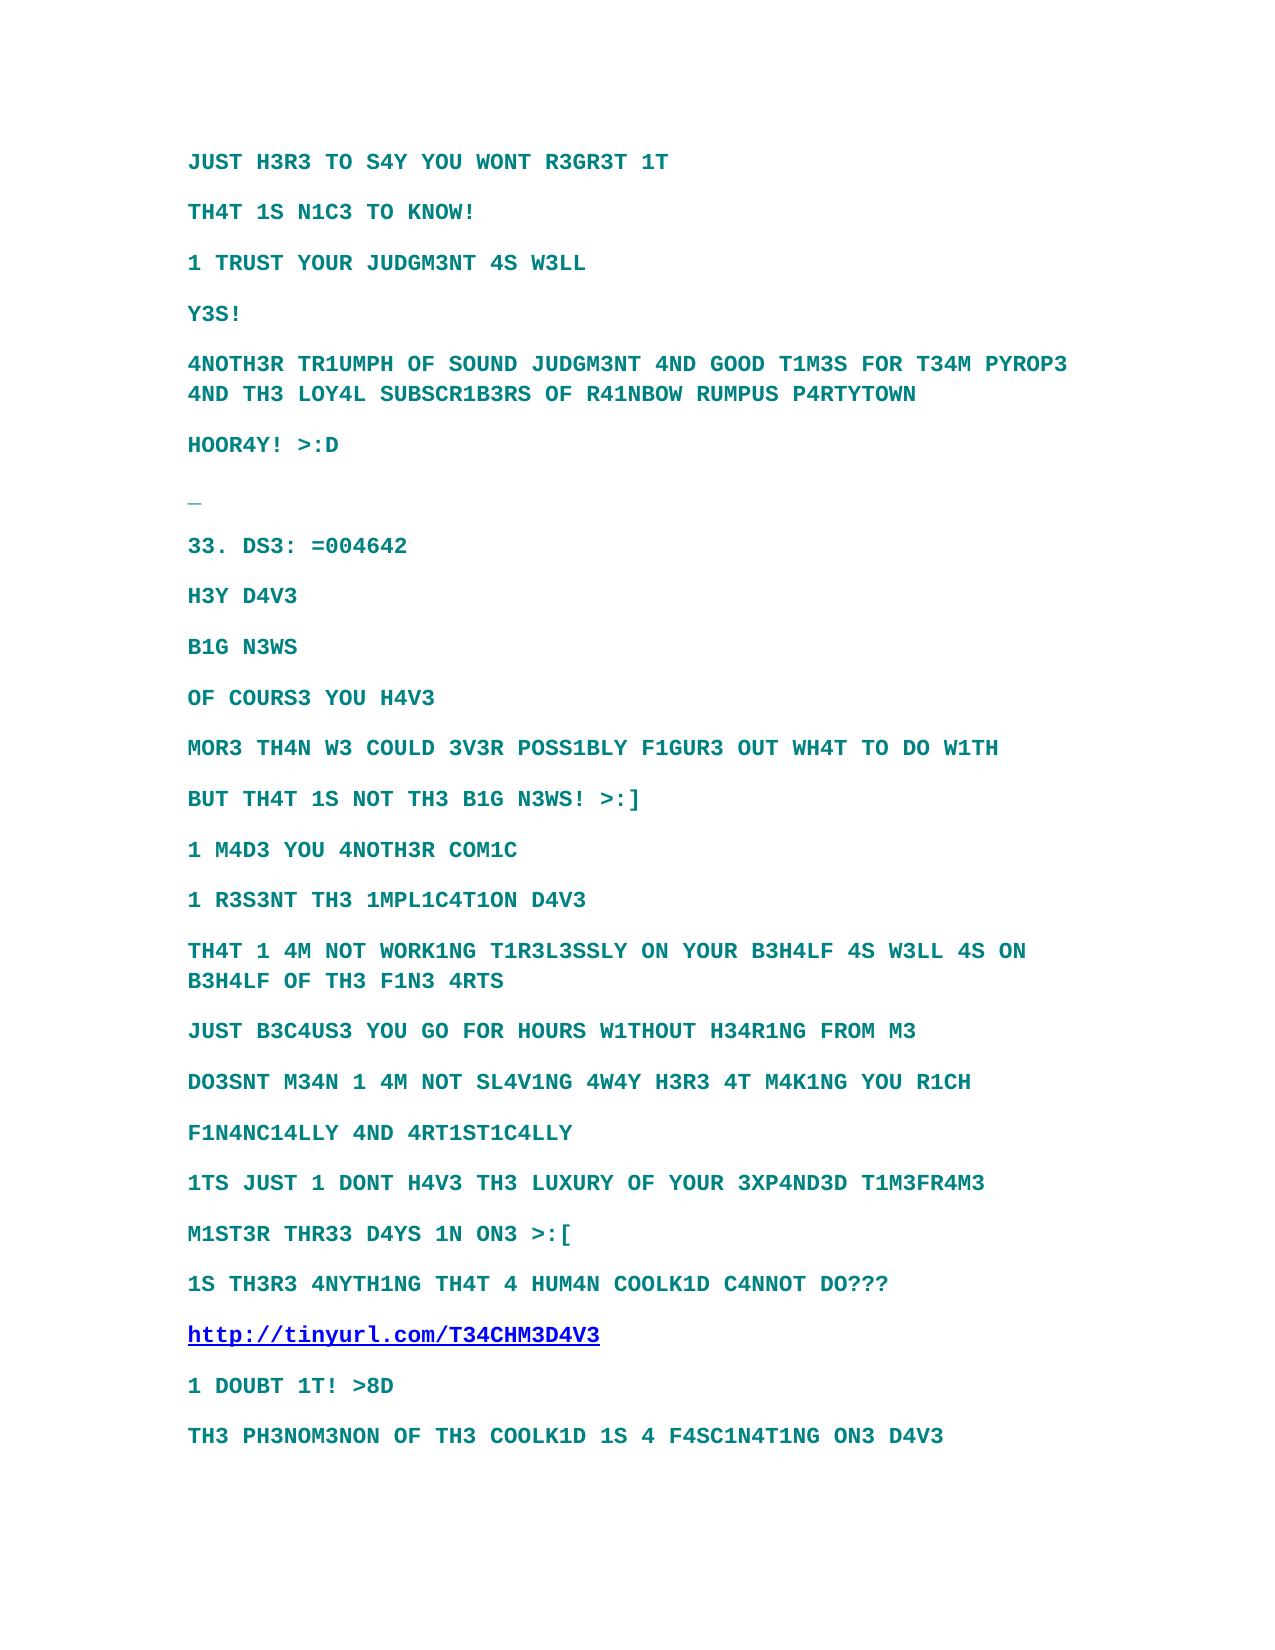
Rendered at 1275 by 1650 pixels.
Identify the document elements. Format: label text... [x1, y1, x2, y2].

text DO3SNT M34N 1 4M NOT SL4V1NG 4W4Y H3R3 4T M4K1NG YOU R1CH [187, 1070, 1087, 1096]
text 1 DOUBT 1T! >8D [187, 1374, 1087, 1400]
text HOOR4Y! >:D [187, 433, 1087, 459]
text F1N4NC14LLY 4ND 4RT1ST1C4LLY [187, 1121, 1087, 1147]
text _ [187, 483, 1087, 509]
text BUT TH4T 1S NOT TH3 B1G N3WS! >:] [187, 787, 1087, 813]
text 1 M4D3 YOU 4NOTH3R COM1C [187, 838, 1087, 864]
text Y3S! [187, 302, 1087, 328]
text MOR3 TH4N W3 COULD 3V3R POSS1BLY F1GUR3 OUT WH4T TO DO W1TH [187, 737, 1087, 763]
text 1TS JUST 1 DONT H4V3 TH3 LUXURY OF YOUR 3XP4ND3D T1M3FR4M3 [187, 1171, 1087, 1197]
text 1 TRUST YOUR JUDGM3NT 4S W3LL [187, 251, 1087, 277]
text 4NOTH3R TR1UMPH OF SOUND JUDGM3NT 4ND GOOD T1M3S FOR T34M PYROP3 4ND TH3 LOY4L SUBSCR1B3RS OF R41NBOW RUMPUS P4RTYTOWN [187, 352, 1087, 408]
text TH4T 1S N1C3 TO KNOW! [187, 201, 1087, 227]
text TH4T 1 4M NOT WORK1NG T1R3L3SSLY ON YOUR B3H4LF 4S W3LL 4S ON B3H4LF OF TH3 F1N3 4RTS [187, 939, 1087, 995]
text JUST B3C4US3 YOU GO FOR HOURS W1THOUT H34R1NG FROM M3 [187, 1019, 1087, 1046]
text TH3 PH3NOM3NON OF TH3 COOLK1D 1S 4 F4SC1N4T1NG ON3 D4V3 [187, 1424, 1087, 1451]
text H3Y D4V3 [187, 585, 1087, 611]
text http://tinyurl.com/T34CHM3D4V3 [187, 1323, 1087, 1349]
text B1G N3WS [187, 635, 1087, 661]
text OF COURS3 YOU H4V3 [187, 686, 1087, 712]
text JUST H3R3 TO S4Y YOU WONT R3GR3T 1T [187, 150, 1087, 176]
text M1ST3R THR33 D4YS 1N ON3 >:[ [187, 1222, 1087, 1248]
text 33. DS3: =004642 [187, 534, 1087, 560]
text 1 R3S3NT TH3 1MPL1C4T1ON D4V3 [187, 888, 1087, 914]
text 1S TH3R3 4NYTH1NG TH4T 4 HUM4N COOLK1D C4NNOT DO??? [187, 1273, 1087, 1299]
